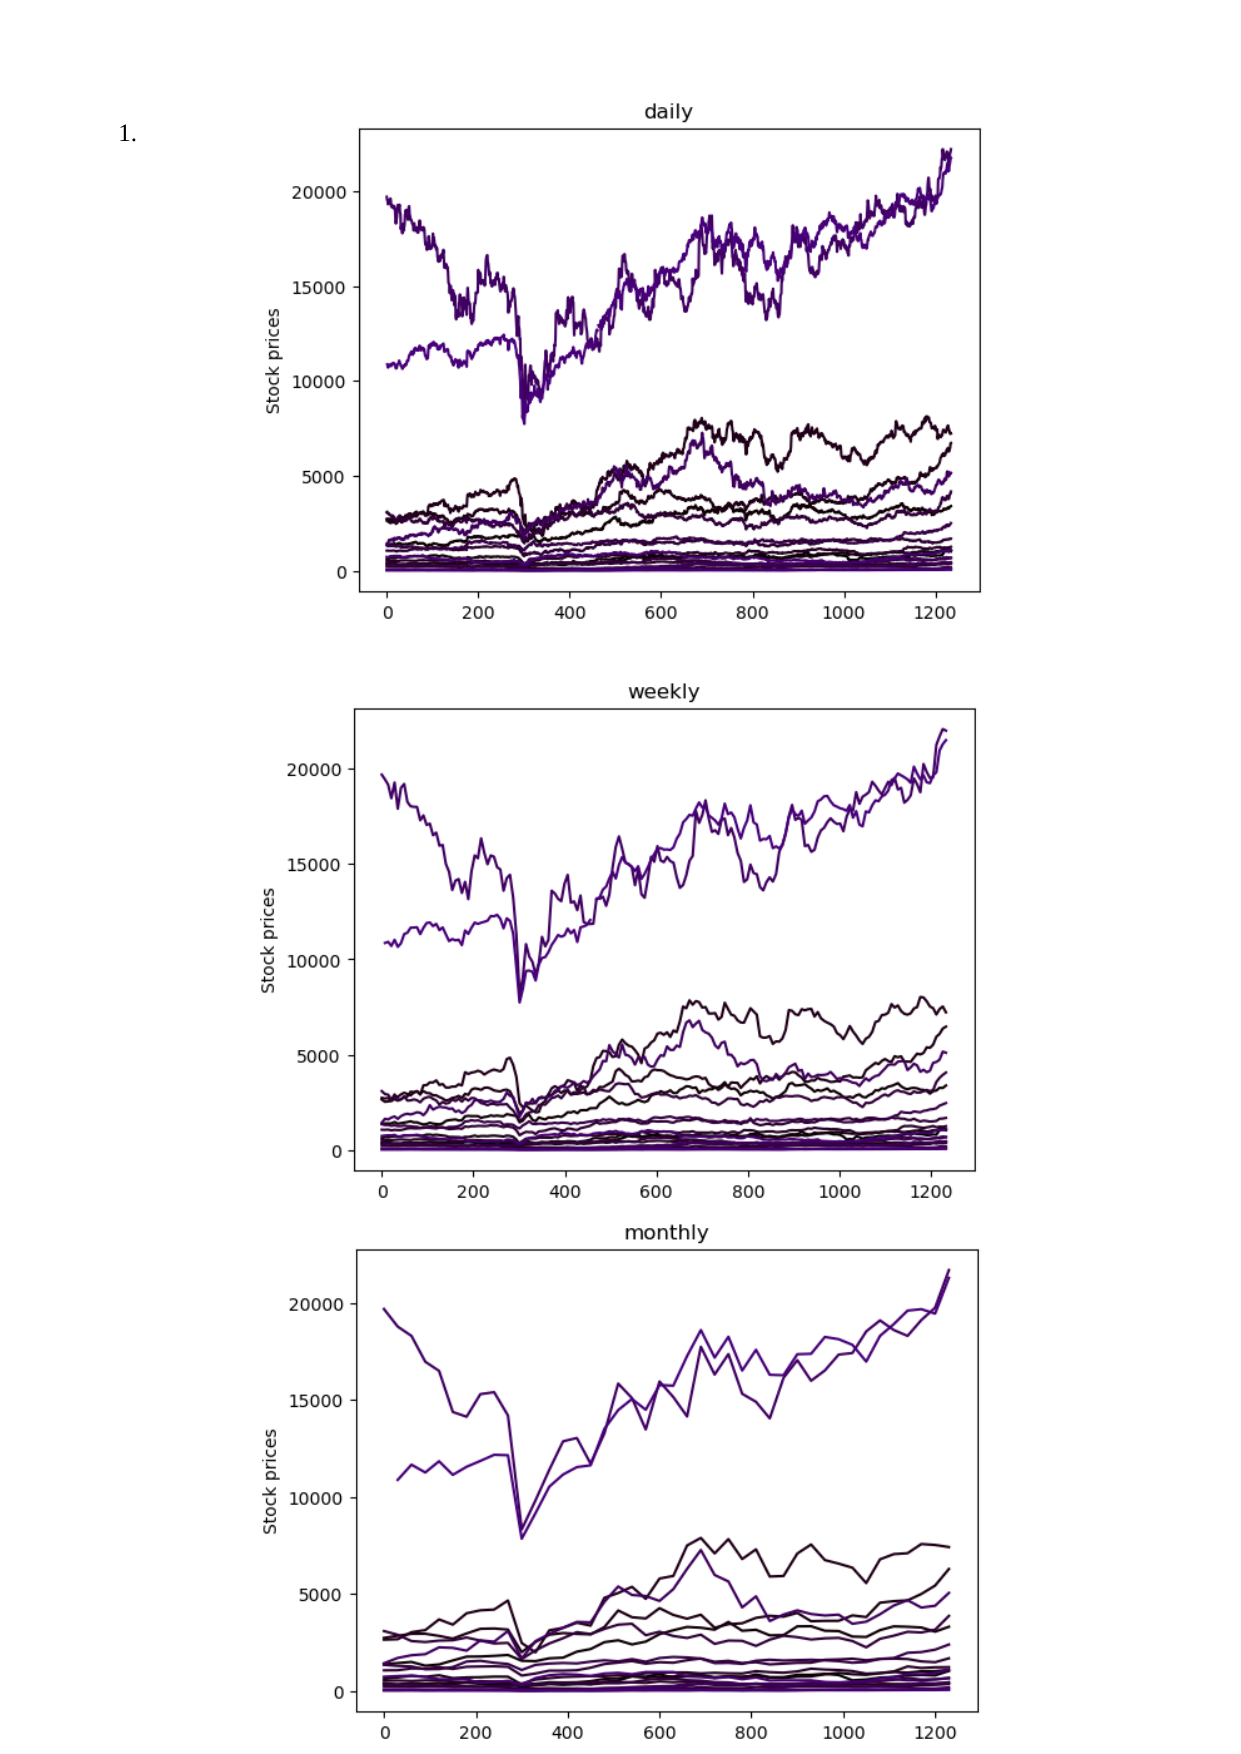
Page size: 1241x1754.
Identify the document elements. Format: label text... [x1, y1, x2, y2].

picture [254, 91, 991, 634]
text [991, 118, 1122, 147]
picture [249, 671, 989, 1754]
text 1. [118, 118, 254, 147]
